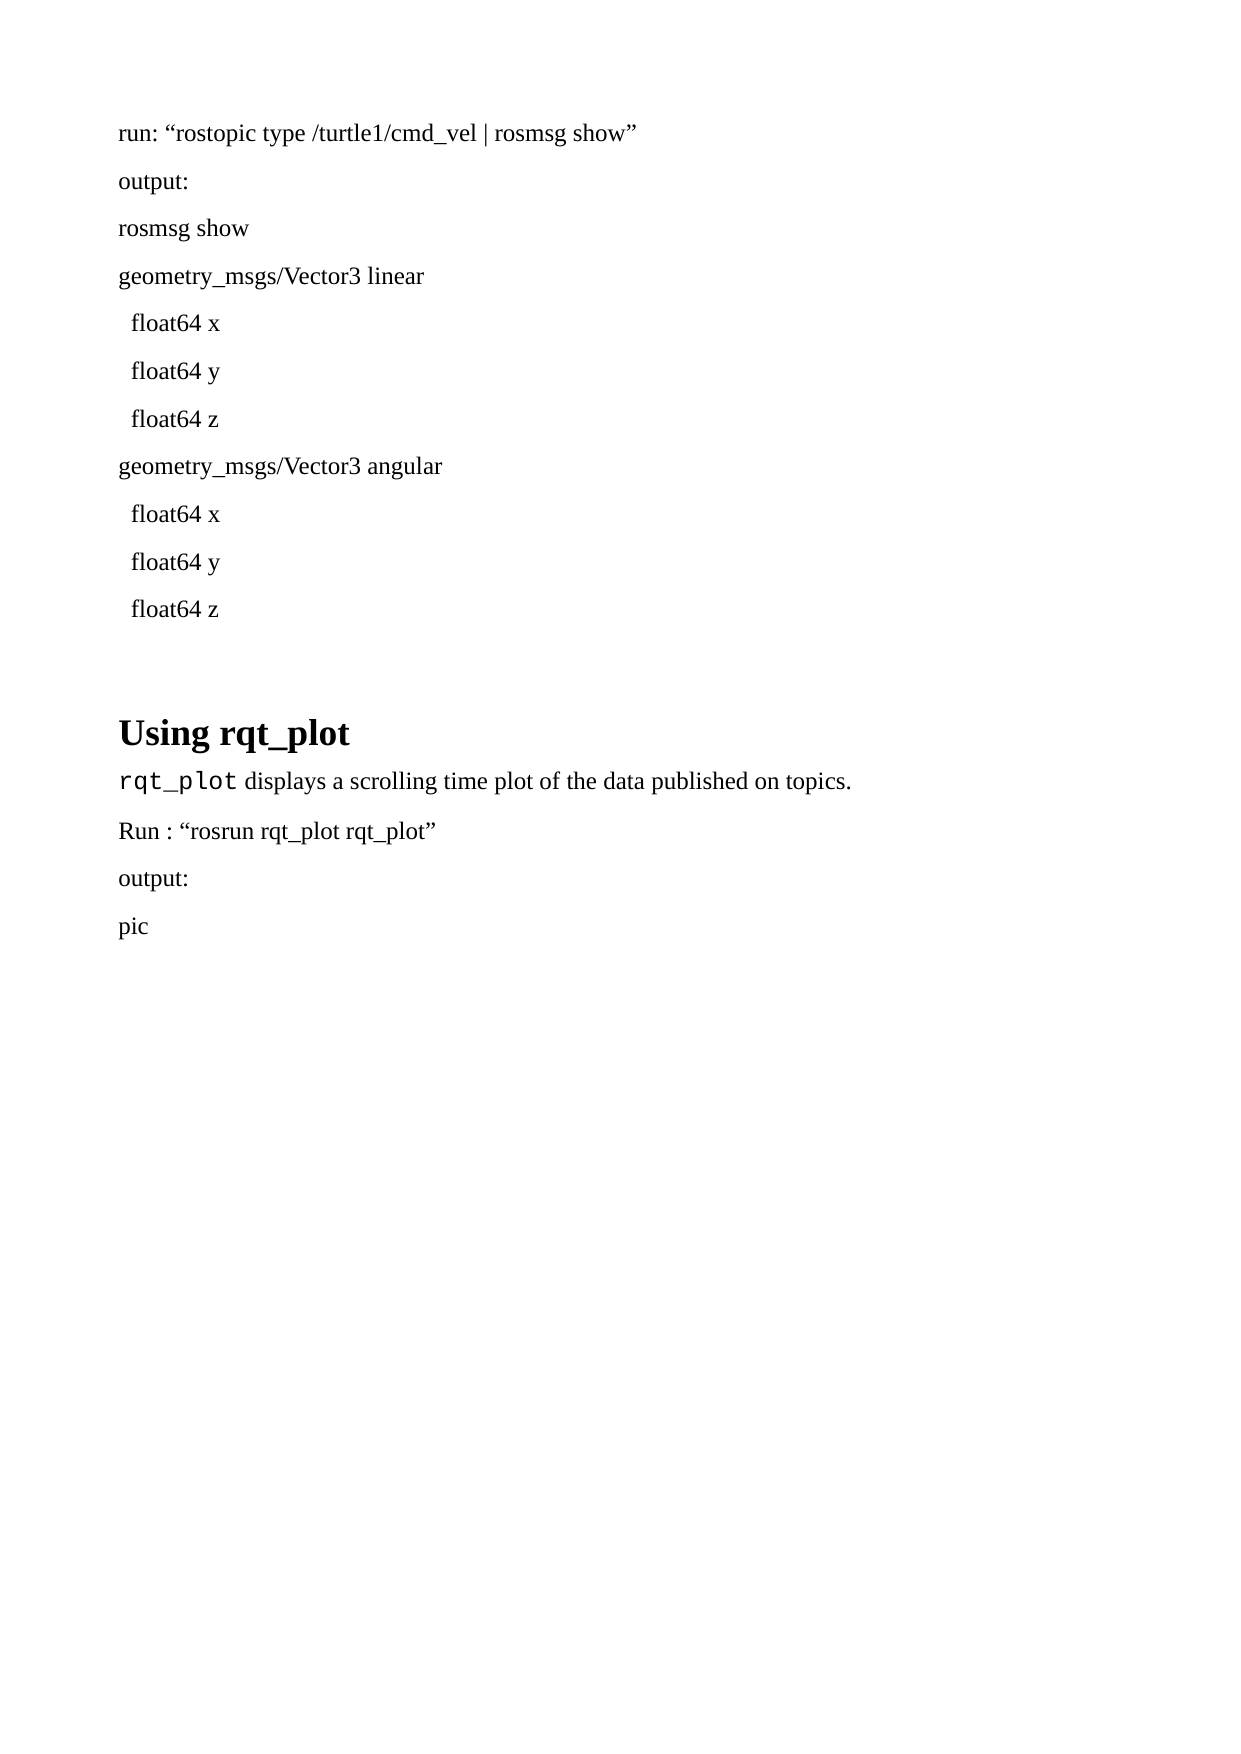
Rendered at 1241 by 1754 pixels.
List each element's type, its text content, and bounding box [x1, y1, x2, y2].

text pic [118, 911, 1122, 940]
text geometry_msgs/Vector3 angular [118, 451, 1122, 480]
text rosmsg show [118, 213, 1122, 242]
text float64 y [118, 547, 1122, 575]
text float64 z [118, 594, 1122, 623]
text output: [118, 863, 1122, 892]
text geometry_msgs/Vector3 linear [118, 261, 1122, 290]
subtitle Using rqt_plot [118, 710, 1122, 753]
text float64 x [118, 308, 1122, 337]
text float64 x [118, 499, 1122, 528]
text Run : “rosrun rqt_plot rqt_plot” [118, 816, 1122, 844]
text rqt_plot displays a scrolling time plot of the data published on topics. [118, 766, 1122, 797]
text output: [118, 166, 1122, 194]
text float64 z [118, 404, 1122, 432]
text float64 y [118, 356, 1122, 385]
text run: “rostopic type /turtle1/cmd_vel | rosmsg show” [118, 118, 1122, 147]
